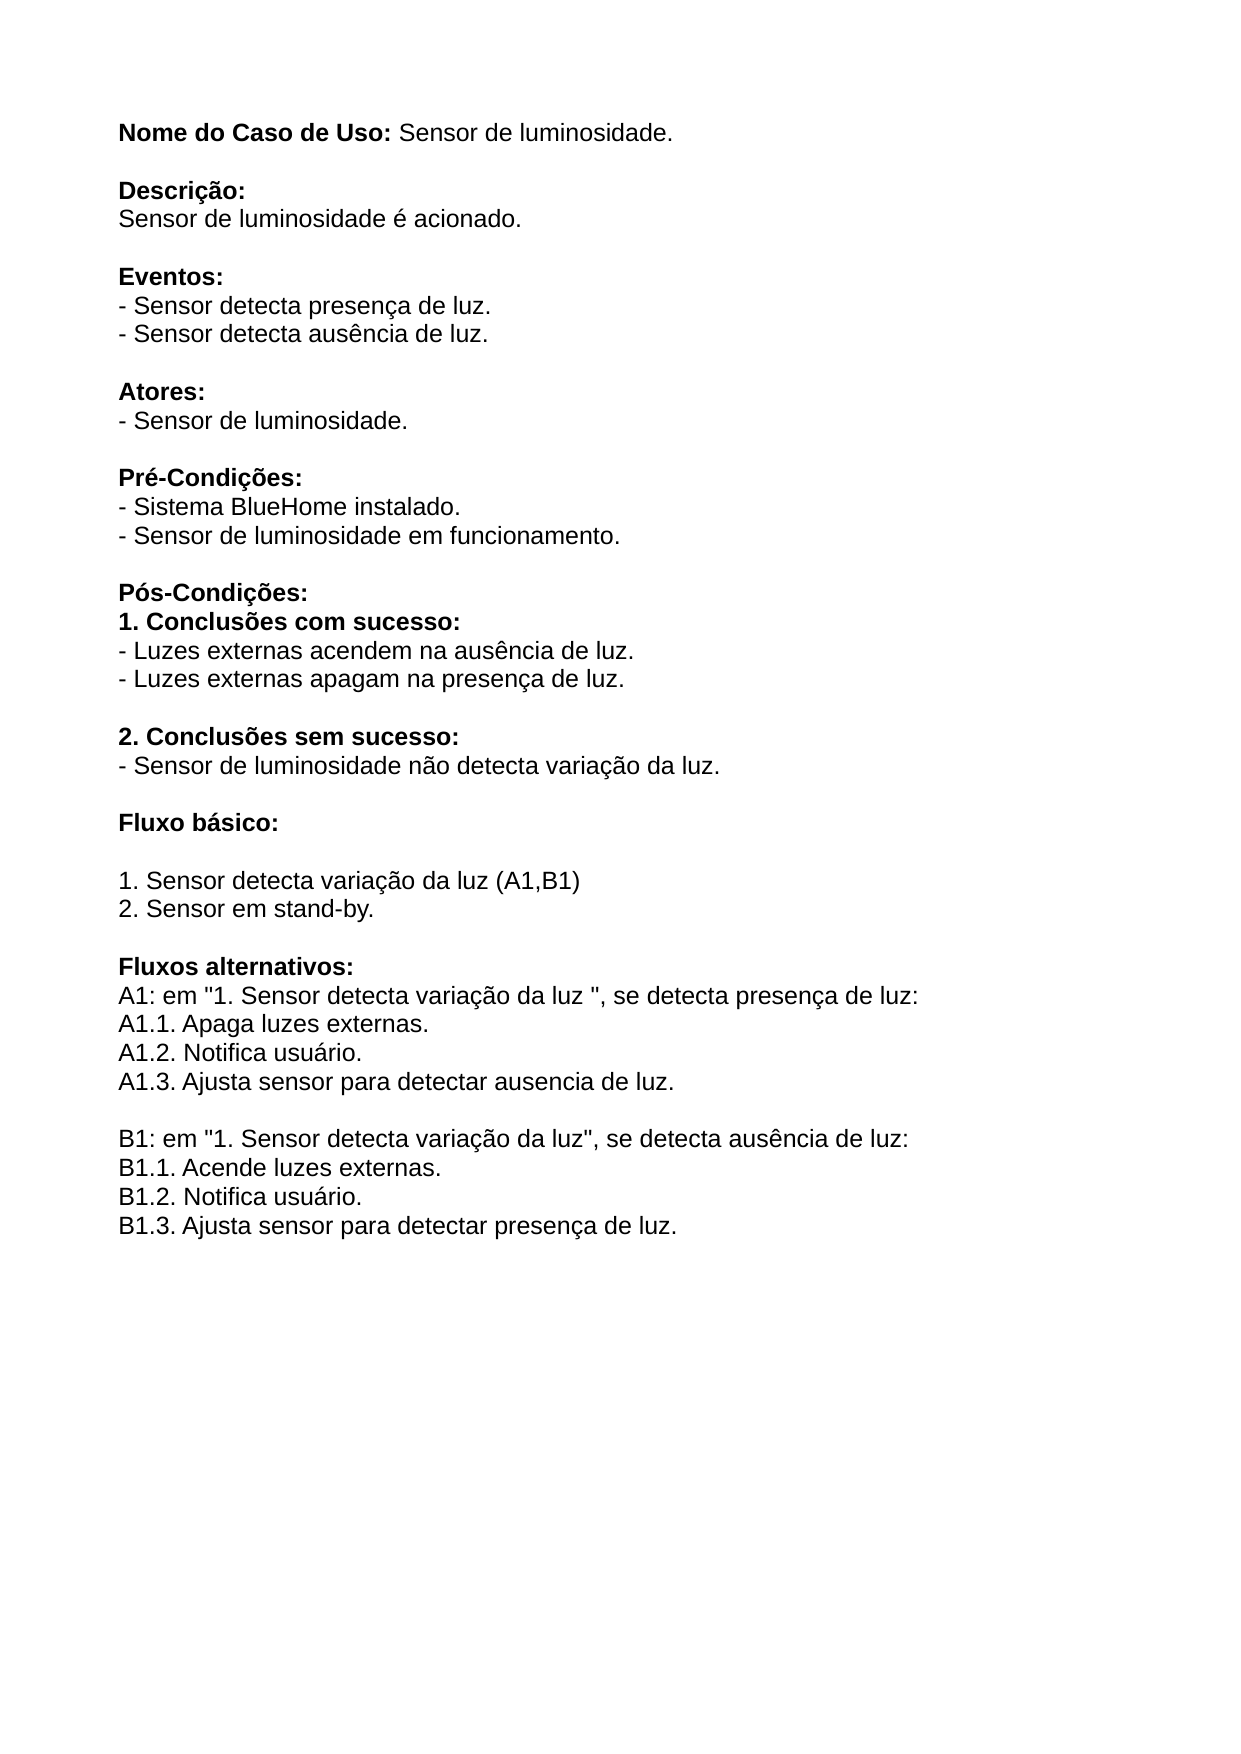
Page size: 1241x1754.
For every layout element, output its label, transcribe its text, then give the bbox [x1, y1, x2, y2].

text - Sensor detecta ausência de luz. [118, 319, 1122, 348]
text Eventos: [118, 262, 1122, 291]
text - Luzes externas acendem na ausência de luz. [118, 636, 1122, 664]
text B1.2. Notifica usuário. [118, 1182, 1122, 1211]
text 1. Sensor detecta variação da luz (A1,B1) [118, 866, 1122, 894]
text A1: em "1. Sensor detecta variação da luz ", se detecta presença de luz: [118, 981, 1122, 1009]
text - Luzes externas apagam na presença de luz. [118, 664, 1122, 693]
text Nome do Caso de Uso: Sensor de luminosidade. [118, 118, 1122, 147]
text 2. Conclusões sem sucesso: [118, 722, 1122, 751]
text Pré-Condições: [118, 463, 1122, 492]
text - Sensor de luminosidade não detecta variação da luz. [118, 751, 1122, 779]
text A1.2. Notifica usuário. [118, 1038, 1122, 1067]
text 1. Conclusões com sucesso: [118, 607, 1122, 636]
text B1: em "1. Sensor detecta variação da luz", se detecta ausência de luz: [118, 1124, 1122, 1153]
text Fluxo básico: [118, 808, 1122, 837]
text - Sensor detecta presença de luz. [118, 291, 1122, 319]
text - Sensor de luminosidade. [118, 406, 1122, 434]
text A1.1. Apaga luzes externas. [118, 1009, 1122, 1038]
text 2. Sensor em stand-by. [118, 894, 1122, 923]
text Sensor de luminosidade é acionado. [118, 204, 1122, 233]
text - Sistema BlueHome instalado. [118, 492, 1122, 521]
text Fluxos alternativos: [118, 952, 1122, 981]
text A1.3. Ajusta sensor para detectar ausencia de luz. [118, 1067, 1122, 1096]
text - Sensor de luminosidade em funcionamento. [118, 521, 1122, 549]
text Descrição: [118, 176, 1122, 204]
text B1.3. Ajusta sensor para detectar presença de luz. [118, 1211, 1122, 1239]
text B1.1. Acende luzes externas. [118, 1153, 1122, 1182]
text Pós-Condições: [118, 578, 1122, 607]
text Atores: [118, 377, 1122, 406]
